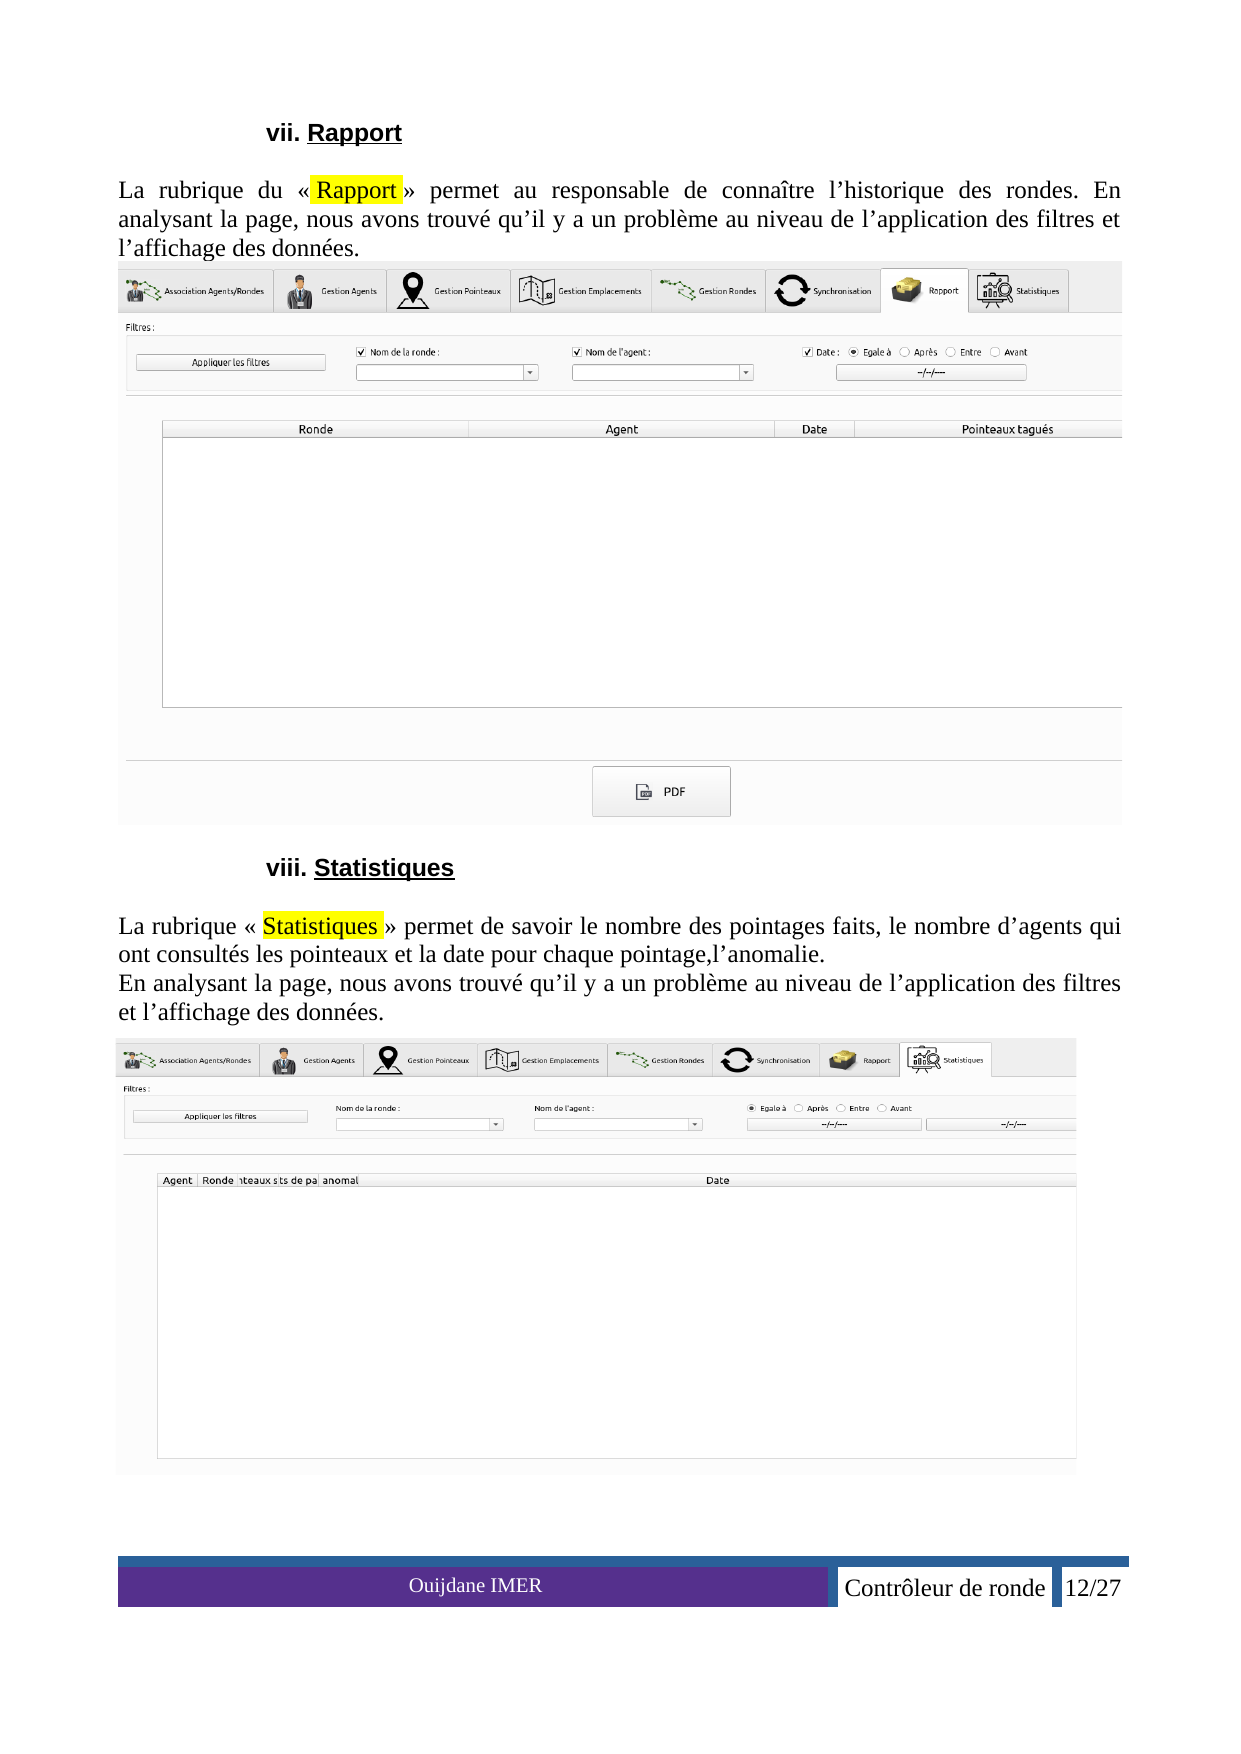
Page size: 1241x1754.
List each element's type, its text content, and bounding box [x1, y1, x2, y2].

text En analysant la page, nous avons trouvé qu’il y a un problème au niveau de l’application des filtres et l’affichage des données. [118, 968, 1122, 1026]
subtitle Statistiques [266, 853, 1122, 882]
picture [118, 261, 1123, 825]
picture [115, 1038, 1077, 1475]
text La rubrique « Statistiques » permet de savoir le nombre des pointages faits, le nombre d’agents qui ont consultés les pointeaux et la date pour chaque pointage,l’anomalie. [118, 911, 1122, 968]
subtitle Rapport [266, 118, 1122, 147]
text La rubrique du « Rapport » permet au responsable de connaître l’historique des rondes. En analysant la page, nous avons trouvé qu’il y a un problème au niveau de l’application des filtres et l’affichage des données. [118, 175, 1122, 261]
